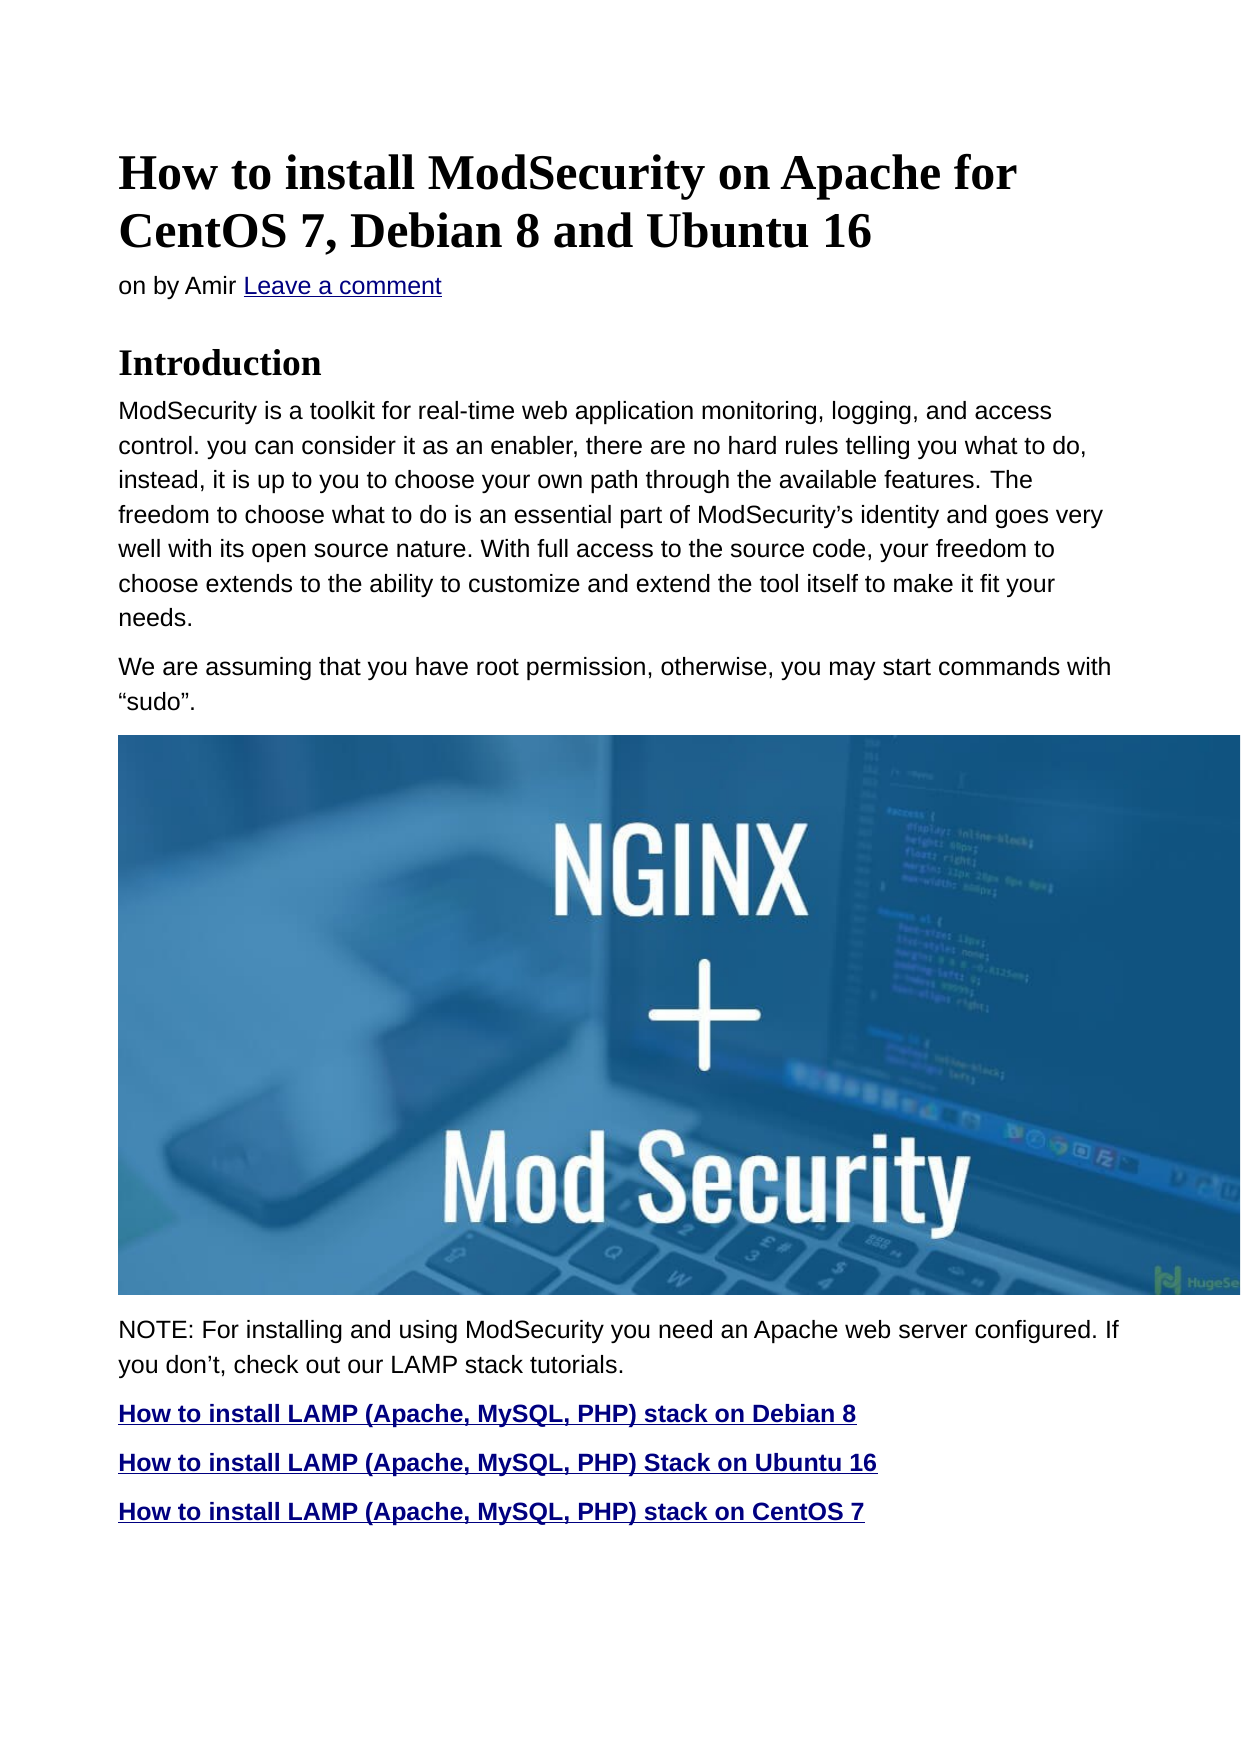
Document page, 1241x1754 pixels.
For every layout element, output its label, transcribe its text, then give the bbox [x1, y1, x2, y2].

text We are assuming that you have root permission, otherwise, you may start commands with “sudo”. [118, 652, 1122, 715]
subtitle How to install ModSecurity on Apache for CentOS 7, Debian 8 and Ubuntu 16 [118, 143, 1122, 258]
text NOTE: For installing and using ModSecurity you need an Apache web server configured. If you don’t, check out our LAMP stack tutorials. [118, 1315, 1122, 1378]
picture [118, 735, 1241, 1295]
subtitle Introduction [118, 341, 1122, 384]
text ModSecurity is a toolkit for real-time web application monitoring, logging, and access control. you can consider it as an enabler, there are no hard rules telling you what to do, instead, it is up to you to choose your own path through the available features. The freedom to choose what to do is an essential part of ModSecurity’s identity and goes very well with its open source nature. With full access to the source code, your freedom to choose extends to the ability to customize and extend the tool itself to make it fit your needs. [118, 396, 1122, 632]
text on by Amir Leave a comment [118, 271, 1122, 299]
text How to install LAMP (Apache, MySQL, PHP) stack on Debian 8 [118, 1399, 1122, 1428]
text How to install LAMP (Apache, MySQL, PHP) Stack on Ubuntu 16 [118, 1448, 1122, 1477]
text How to install LAMP (Apache, MySQL, PHP) stack on CentOS 7 [118, 1497, 1122, 1526]
